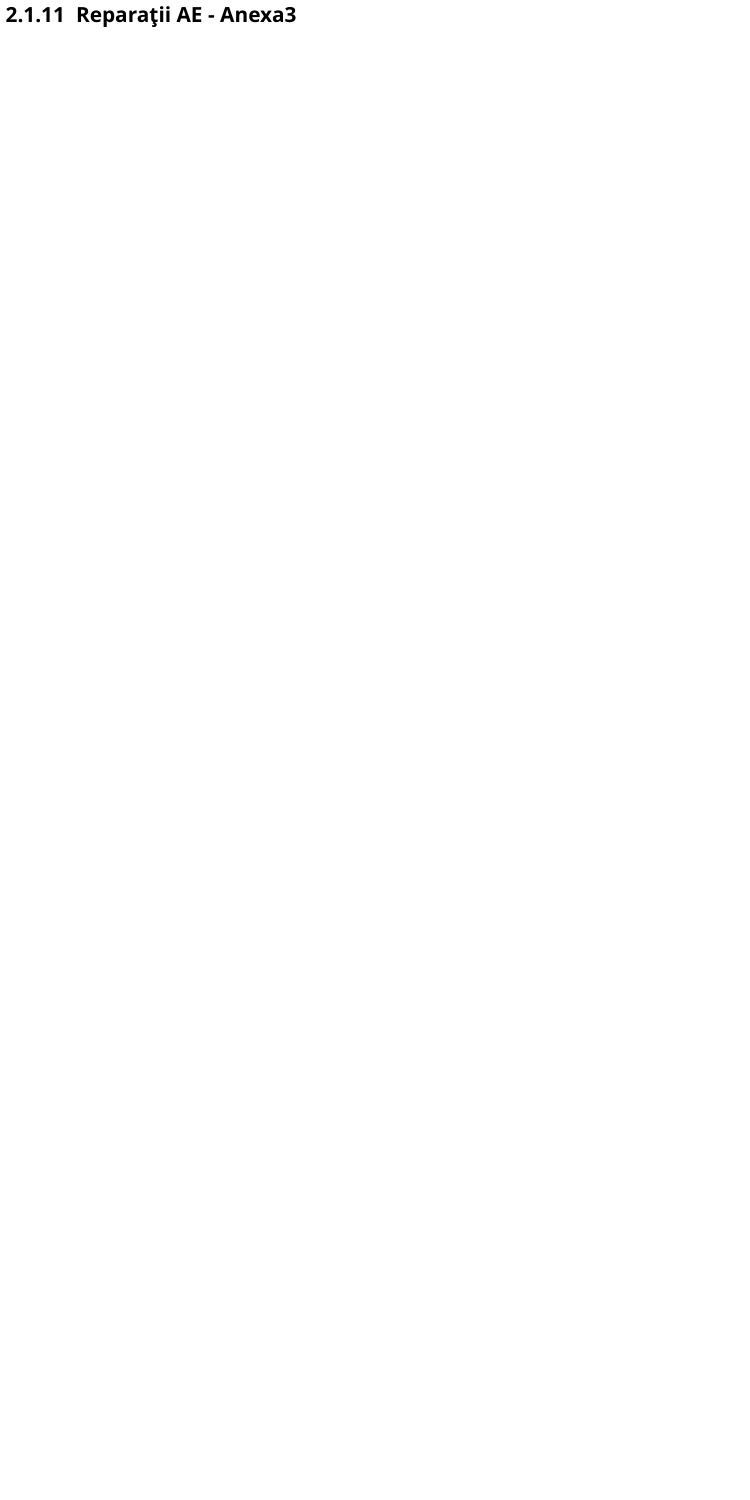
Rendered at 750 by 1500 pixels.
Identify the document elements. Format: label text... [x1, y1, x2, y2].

subtitle Reparaţii AE - Anexa3 [0, 0, 750, 28]
